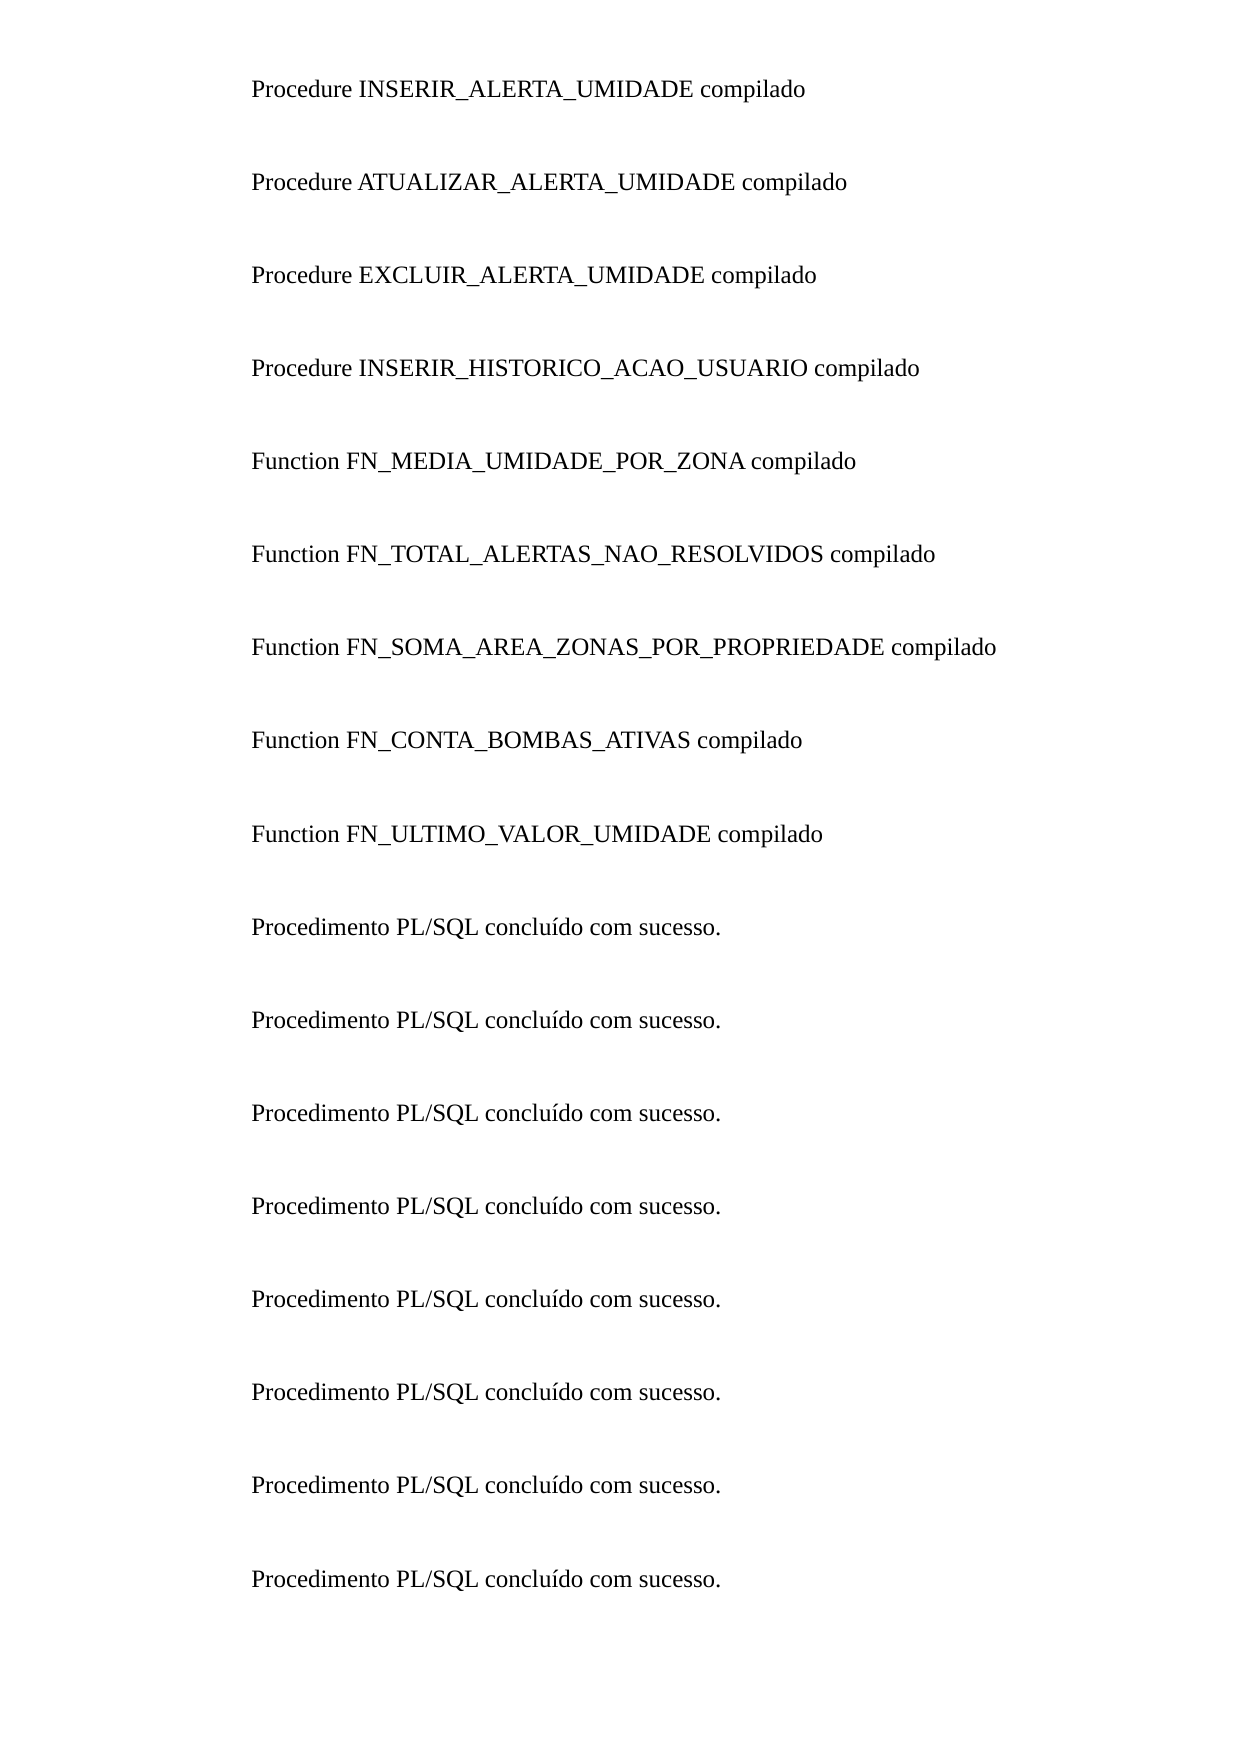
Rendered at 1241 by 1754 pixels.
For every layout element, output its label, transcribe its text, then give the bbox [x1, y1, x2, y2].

text Procedimento PL/SQL concluído com sucesso. [177, 1471, 1122, 1499]
text Procedimento PL/SQL concluído com sucesso. [177, 1005, 1122, 1034]
text Procedimento PL/SQL concluído com sucesso. [177, 1377, 1122, 1406]
text Procedimento PL/SQL concluído com sucesso. [177, 1284, 1122, 1313]
text Procedimento PL/SQL concluído com sucesso. [177, 1191, 1122, 1220]
text Function FN_CONTA_BOMBAS_ATIVAS compilado [177, 726, 1122, 754]
text Procedimento PL/SQL concluído com sucesso. [177, 912, 1122, 941]
text Procedure INSERIR_ALERTA_UMIDADE compilado [177, 74, 1122, 102]
text Procedimento PL/SQL concluído com sucesso. [177, 1564, 1122, 1592]
text Procedure ATUALIZAR_ALERTA_UMIDADE compilado [177, 167, 1122, 196]
text Function FN_SOMA_AREA_ZONAS_POR_PROPRIEDADE compilado [177, 632, 1122, 661]
text Function FN_TOTAL_ALERTAS_NAO_RESOLVIDOS compilado [177, 539, 1122, 568]
text Procedimento PL/SQL concluído com sucesso. [177, 1098, 1122, 1127]
text Function FN_ULTIMO_VALOR_UMIDADE compilado [177, 819, 1122, 847]
text Procedure EXCLUIR_ALERTA_UMIDADE compilado [177, 260, 1122, 289]
text Function FN_MEDIA_UMIDADE_POR_ZONA compilado [177, 446, 1122, 475]
text Procedure INSERIR_HISTORICO_ACAO_USUARIO compilado [177, 353, 1122, 382]
